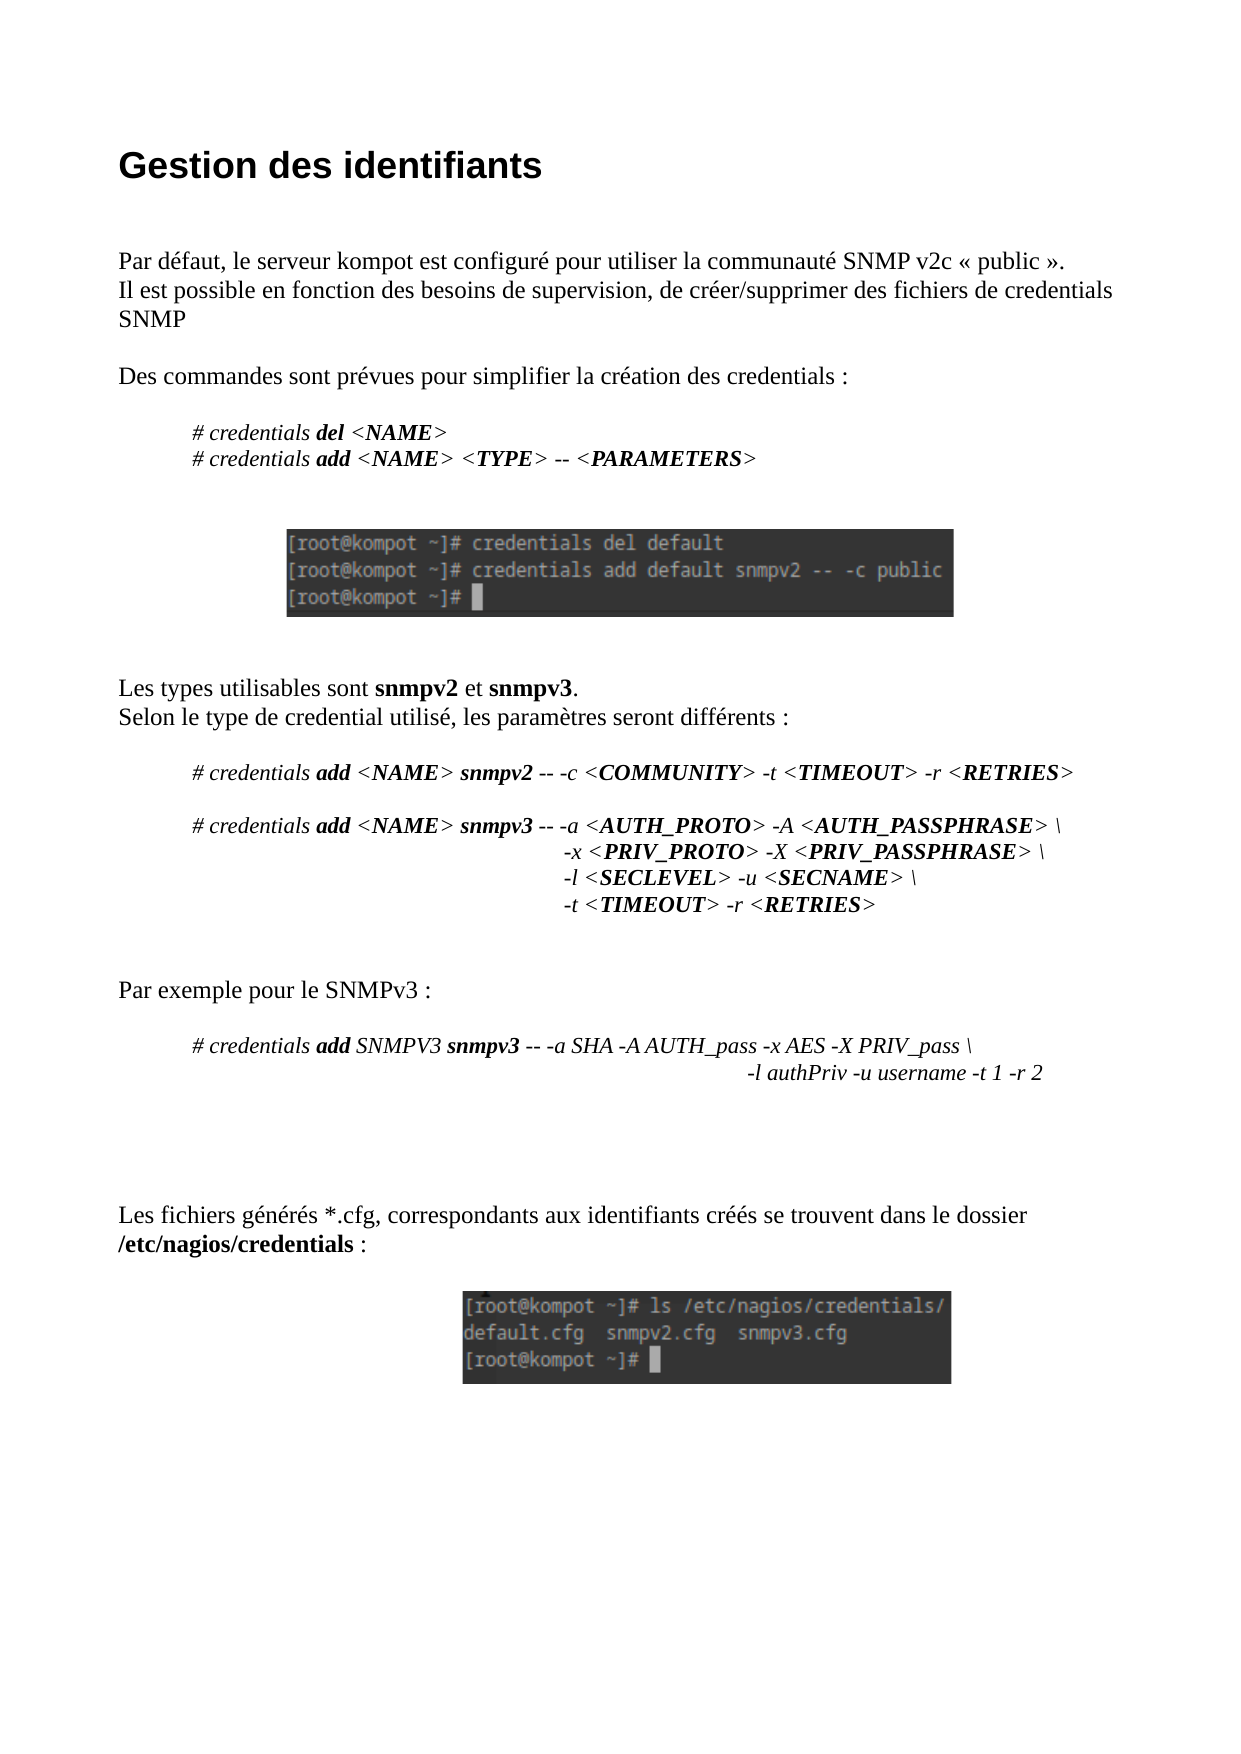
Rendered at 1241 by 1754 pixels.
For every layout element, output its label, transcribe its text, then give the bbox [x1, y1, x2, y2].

text Par exemple pour le SNMPv3 : [118, 975, 1122, 1003]
text # credentials add <NAME> snmpv3 -- -a <AUTH_PROTO> -A <AUTH_PASSPHRASE> \ [192, 812, 1122, 838]
text # credentials add SNMPV3 snmpv3 -- -a SHA -A AUTH_pass -x AES -X PRIV_pass \ [192, 1032, 1122, 1058]
text -l <SECLEVEL> -u <SECNAME> \ [192, 864, 1122, 891]
text Selon le type de credential utilisé, les paramètres seront différents : [118, 702, 1122, 730]
text -t <TIMEOUT> -r <RETRIES> [192, 891, 1122, 917]
text Il est possible en fonction des besoins de supervision, de créer/supprimer des fichiers de credentials SNMP [118, 275, 1122, 333]
text Par défaut, le serveur kompot est configuré pour utiliser la communauté SNMP v2c « public ». [118, 246, 1122, 275]
text # credentials del <NAME> [192, 419, 1122, 445]
text Les fichiers générés *.cfg, correspondants aux identifiants créés se trouvent dans le dossier /etc/nagios/credentials : [118, 1200, 1122, 1257]
text Les types utilisables sont snmpv2 et snmpv3. [118, 673, 1122, 702]
text # credentials add <NAME> snmpv2 -- -c <COMMUNITY> -t <TIMEOUT> -r <RETRIES> [192, 759, 1122, 785]
text # credentials add <NAME> <TYPE> -- <PARAMETERS> [192, 445, 1122, 472]
subtitle Gestion des identifiants [118, 143, 1122, 186]
text Des commandes sont prévues pour simplifier la création des credentials : [118, 361, 1122, 390]
picture [286, 529, 954, 617]
picture [462, 1291, 952, 1384]
text -l authPriv -u username -t 1 -r 2 [118, 1058, 1122, 1085]
text -x <PRIV_PROTO> -X <PRIV_PASSPHRASE> \ [192, 838, 1122, 864]
